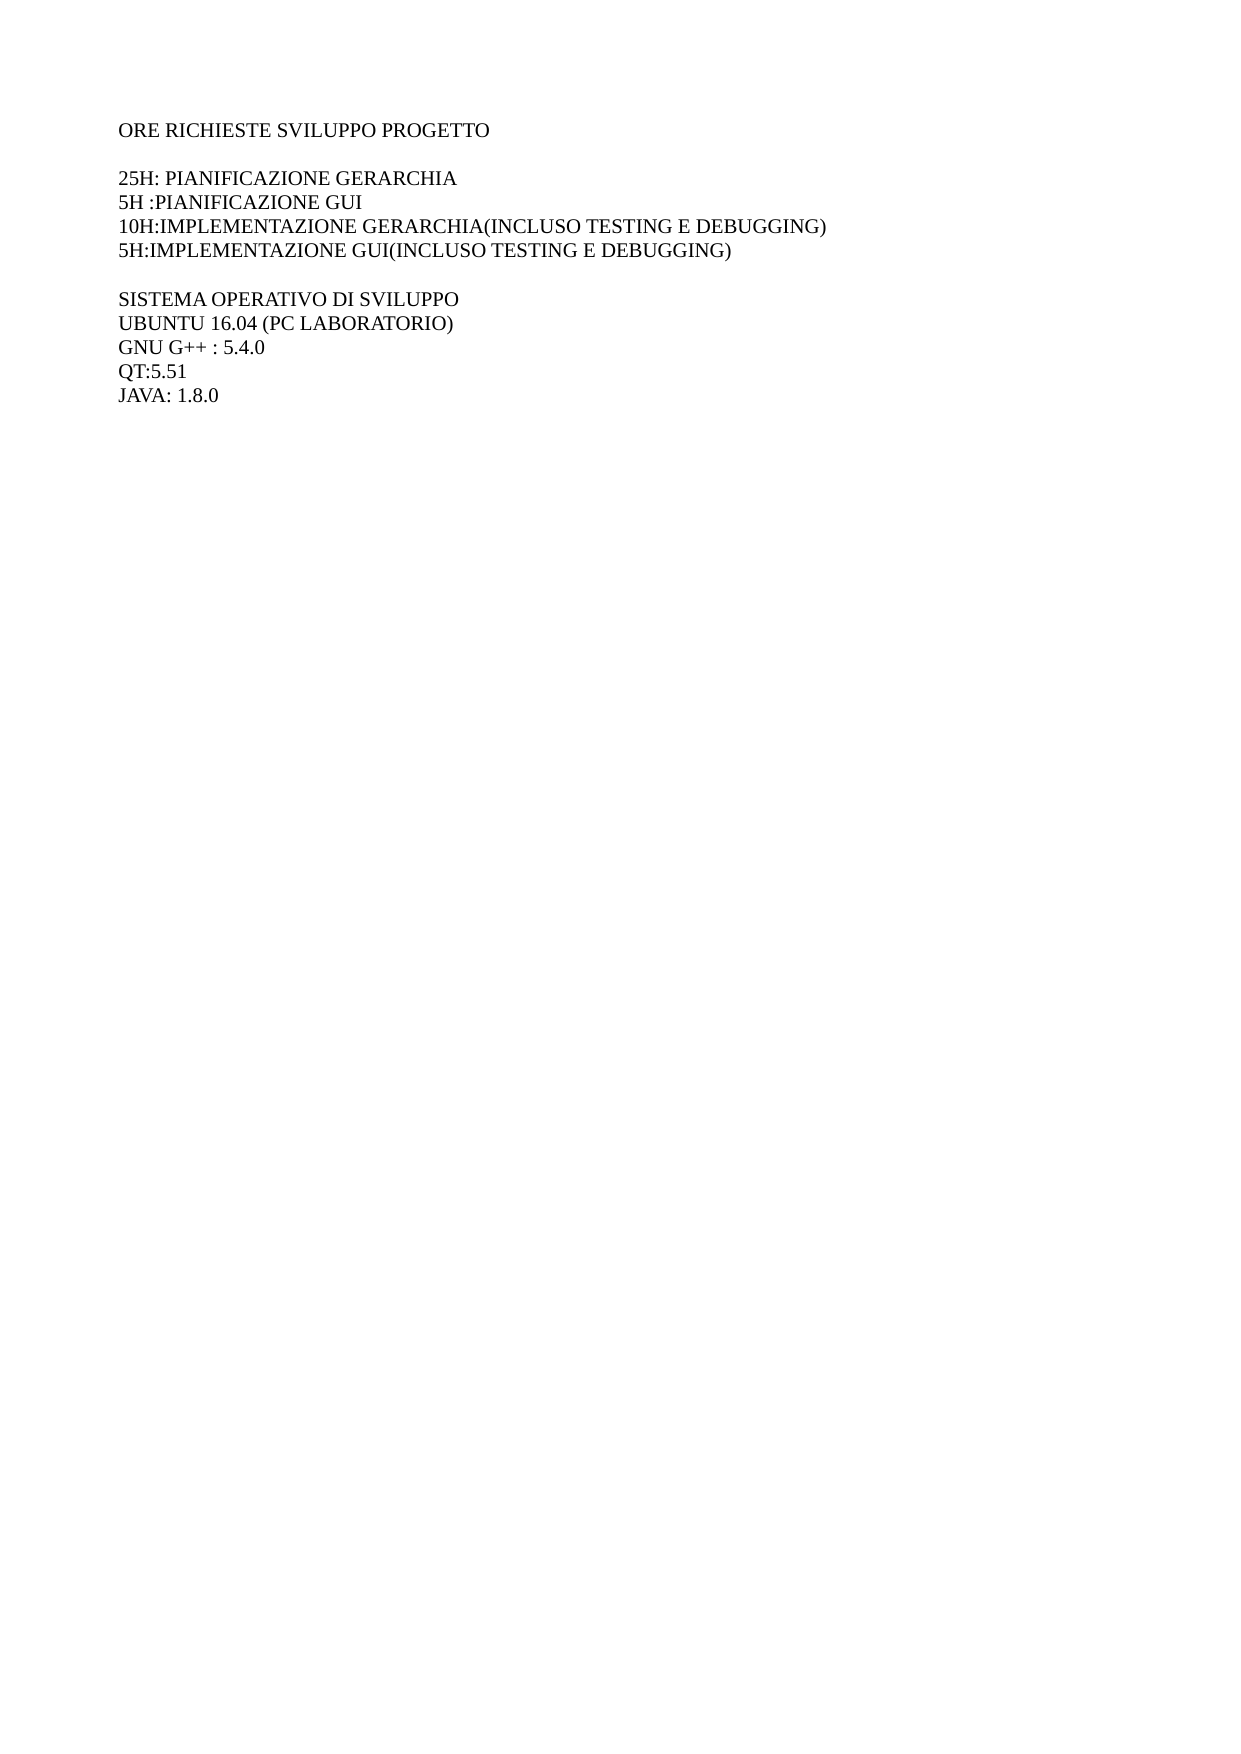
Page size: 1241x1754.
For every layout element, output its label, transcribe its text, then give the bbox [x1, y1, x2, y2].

text GNU G++ : 5.4.0 [118, 335, 1122, 359]
text 25H: PIANIFICAZIONE GERARCHIA [118, 166, 1122, 190]
text UBUNTU 16.04 (PC LABORATORIO) [118, 311, 1122, 335]
text 5H:IMPLEMENTAZIONE GUI(INCLUSO TESTING E DEBUGGING) [118, 238, 1122, 262]
text ORE RICHIESTE SVILUPPO PROGETTO [118, 118, 1122, 142]
text 10H:IMPLEMENTAZIONE GERARCHIA(INCLUSO TESTING E DEBUGGING) [118, 214, 1122, 238]
text SISTEMA OPERATIVO DI SVILUPPO [118, 287, 1122, 311]
text 5H :PIANIFICAZIONE GUI [118, 190, 1122, 214]
text JAVA: 1.8.0 [118, 383, 1122, 407]
text QT:5.51 [118, 359, 1122, 383]
